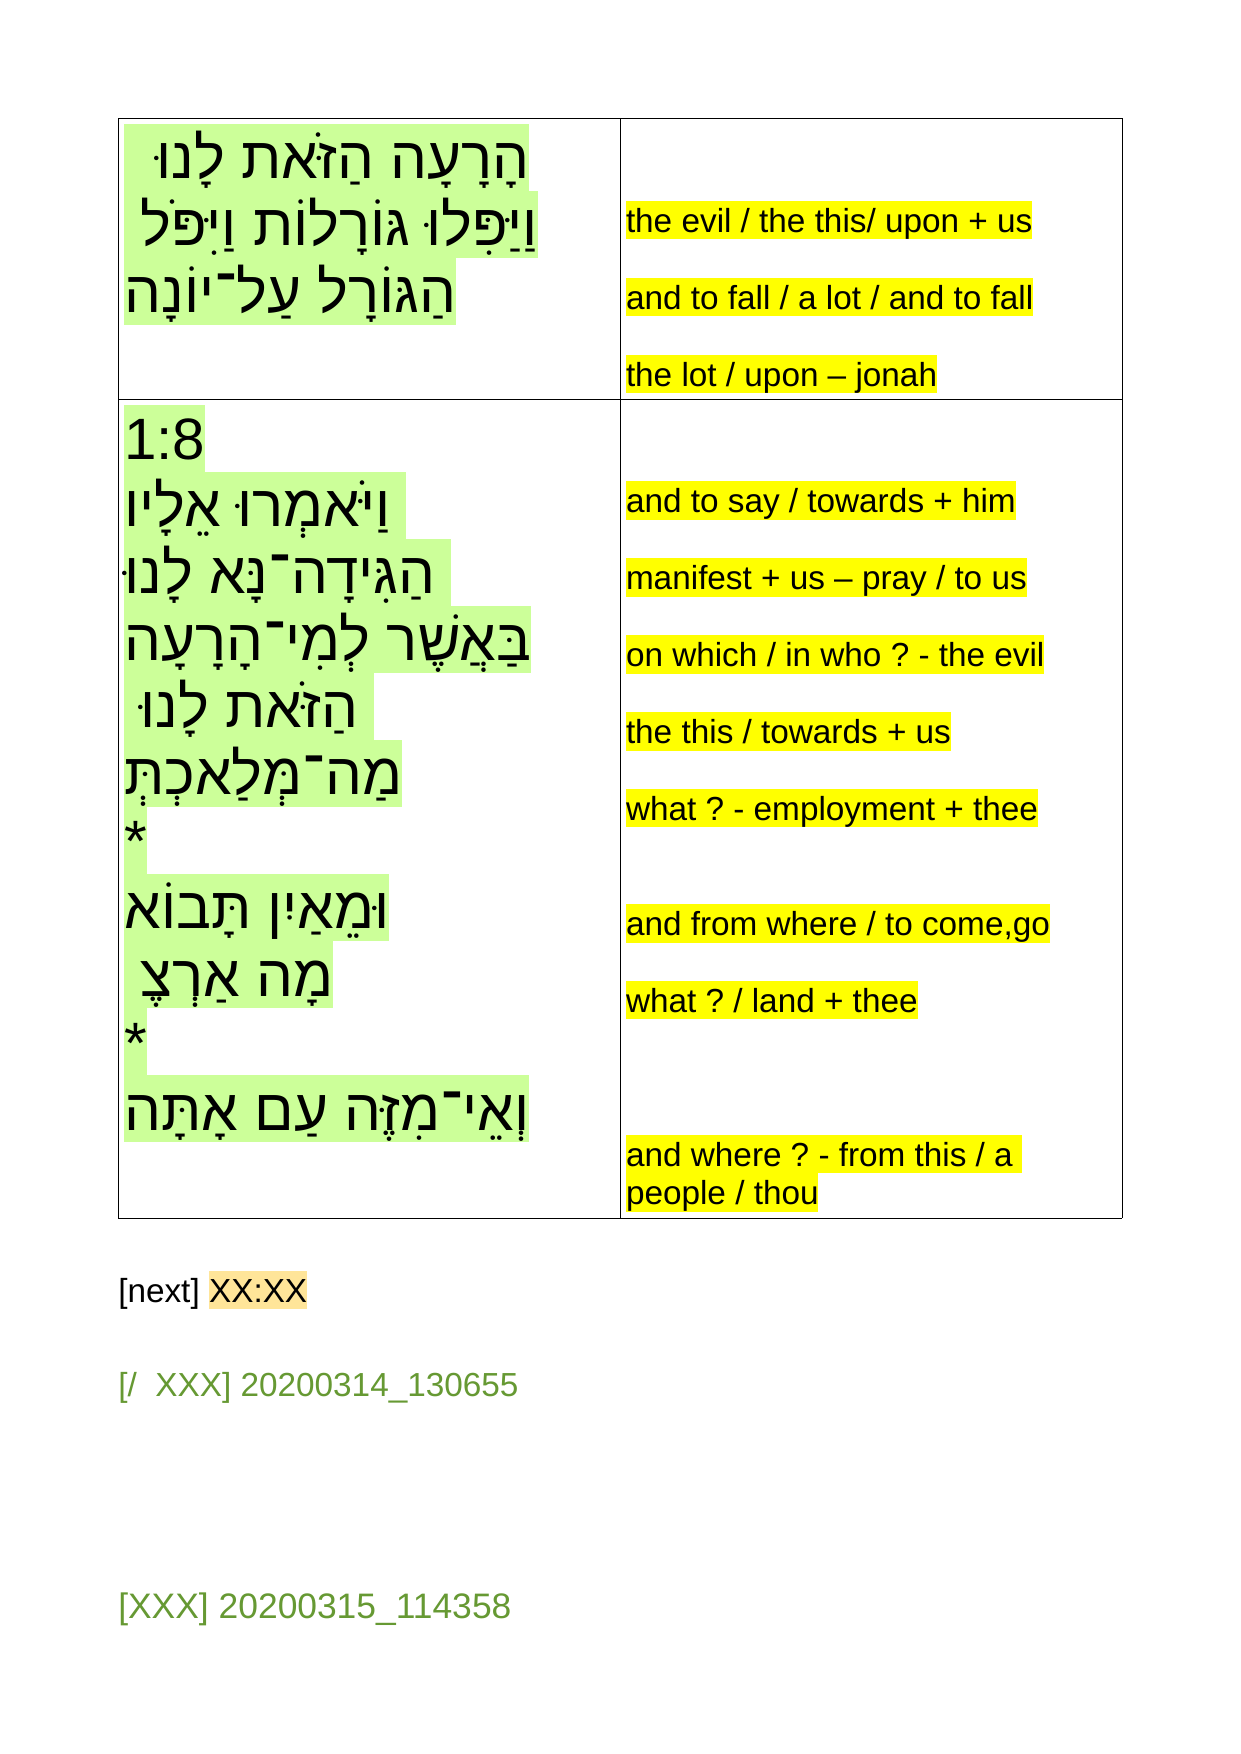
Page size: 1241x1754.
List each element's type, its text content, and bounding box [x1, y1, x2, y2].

text [next] XX:XX [118, 1271, 1122, 1309]
table_header the evil / the this/ upon + us and to fall / a lot / and to fall the lot / upon – jonah [621, 119, 1122, 399]
table_cell and to say / towards + him manifest + us – pray / to us on which / in who ? - the evil the this / towards + us what ? - employment + thee and from where / to come,go what ? / land + thee and where ? - from this / a people / thou [621, 400, 1122, 1217]
table_header 1:7 וַיֹּאמְרוּ אִישׁ אֶל־רֵעֵהוּ לְכוּ וְנַפִּילָה גוֹרָלוֹת וְנֵדְעָה בְּשֶׁלְּמִי הָרָעָה הַזֹּאת לָנוּ וַיַּפִּלוּ גּוֹרָלוֹת וַיִּפֹּל הַגּוֹרָל עַל־יוֹנָה [119, 119, 620, 399]
text [XXX] 20200315_114358 [118, 1585, 1122, 1626]
table_cell 1:8 וַיֹּאמְרוּ אֵלָיו הַגִּידָה־נָּא לָנוּ בַּאֲשֶׁר לְמִי־הָרָעָה הַזֹּאת לָנוּ מַה־מְּלַאכְתְּ * וּמֵאַיִן תָּבוֹא מָה אַרְצֶ * וְאֵי־מִזֶּה עַם אָתָּה [119, 400, 620, 1217]
text [/ XXX] 20200314_130655 [118, 1365, 1122, 1403]
